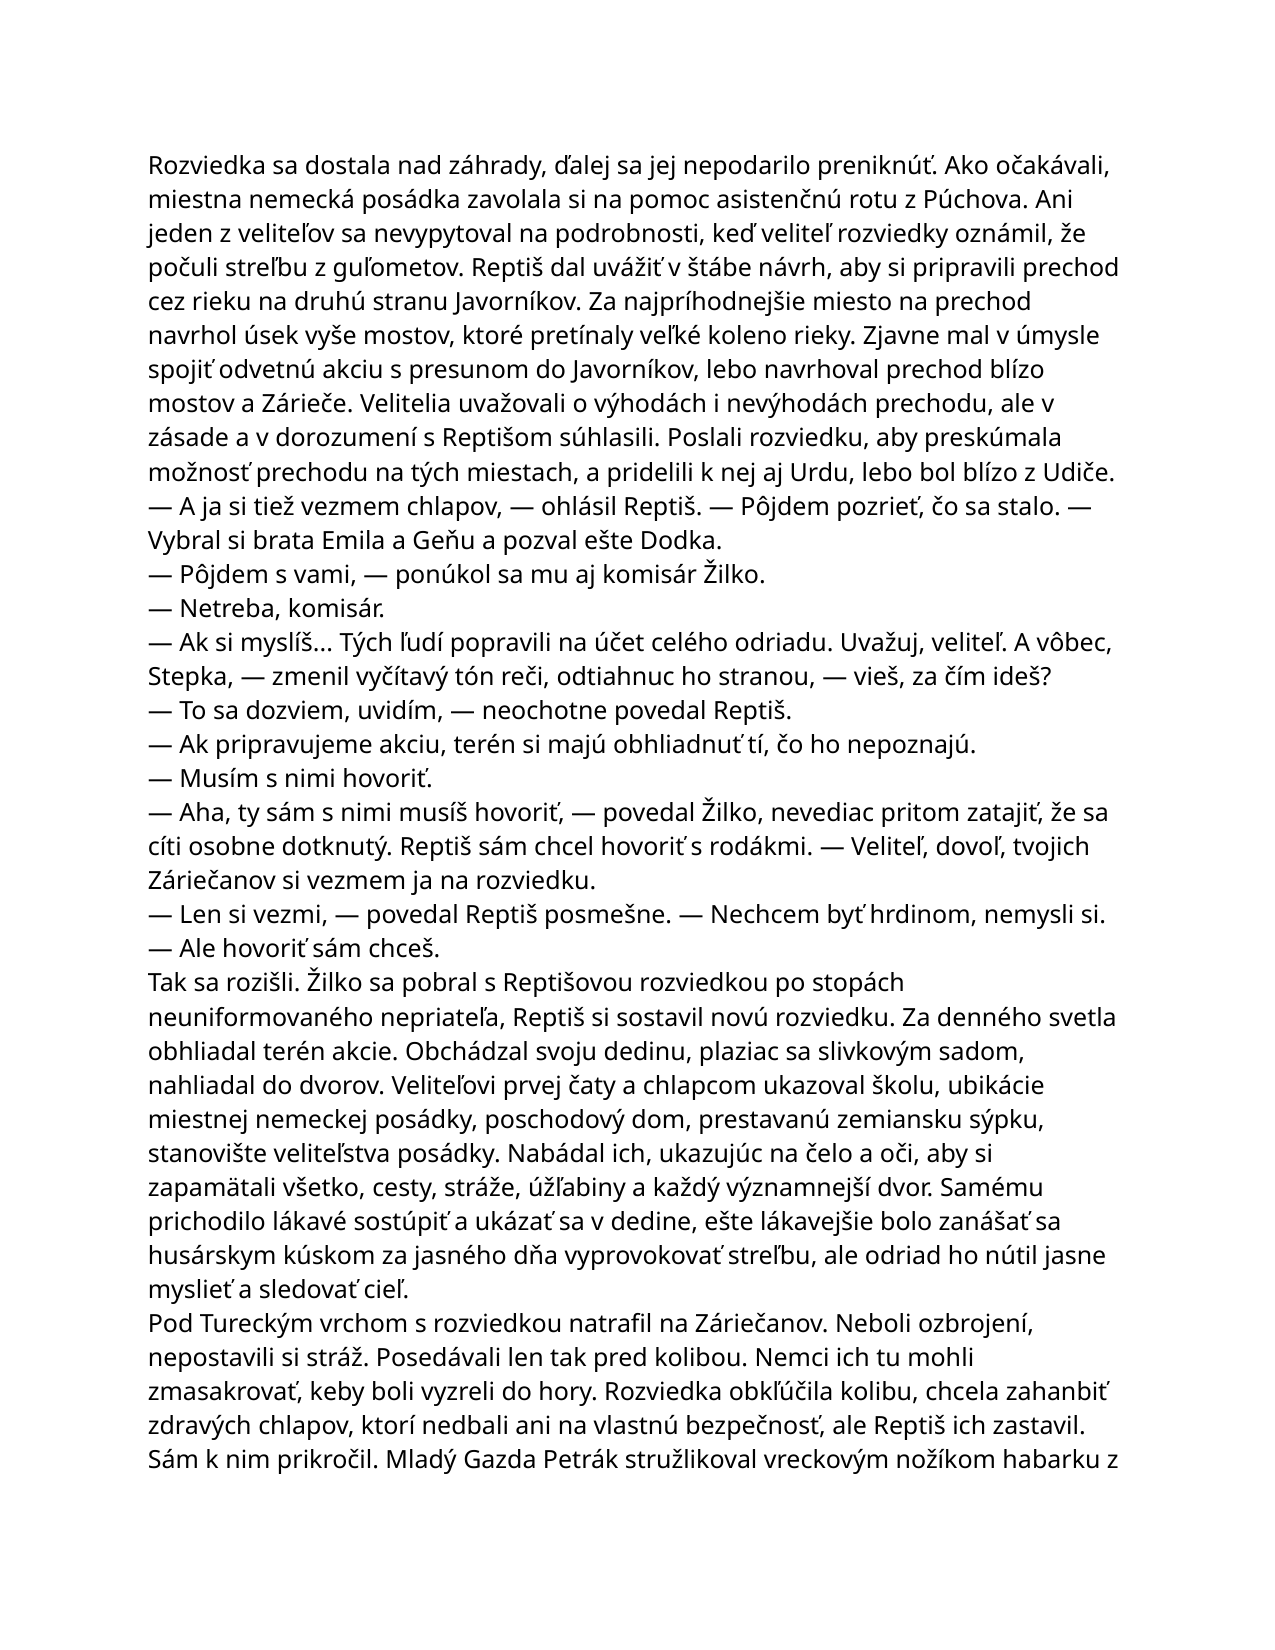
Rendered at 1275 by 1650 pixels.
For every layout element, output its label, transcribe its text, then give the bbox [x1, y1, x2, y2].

text — A ja si tiež vezmem chlapov, — ohlásil Reptiš. — Pôjdem pozrieť, čo sa stalo. — Vybral si brata Emila a Geňu a pozval ešte Dodka. [148, 488, 1127, 556]
text — Ak pripravujeme akciu, terén si majú obhliadnuť tí, čo ho nepoznajú. [148, 727, 1127, 761]
text Rozviedka sa dostala nad záhrady, ďalej sa jej nepodarilo preniknúť. Ako očakávali, miestna nemecká posádka zavolala si na pomoc asistenčnú rotu z Púchova. Ani jeden z veliteľov sa nevypytoval na podrobnosti, keď veliteľ rozviedky oznámil, že počuli streľbu z guľometov. Reptiš dal uvážiť v štábe návrh, aby si pripravili prechod cez rieku na druhú stranu Javorníkov. Za najpríhodnejšie miesto na prechod navrhol úsek vyše mostov, ktoré pretínaly veľké koleno rieky. Zjavne mal v úmysle spojiť odvetnú akciu s presunom do Javorníkov, lebo navrhoval prechod blízo mostov a Zárieče. Velitelia uvažovali o výhodách i nevýhodách prechodu, ale v zásade a v dorozumení s Reptišom súhlasili. Poslali rozviedku, aby preskúmala možnosť prechodu na tých miestach, a pridelili k nej aj Urdu, lebo bol blízo z Udiče. [148, 148, 1127, 488]
text Pod Tureckým vrchom s rozviedkou natrafil na Záriečanov. Neboli ozbrojení, nepostavili si stráž. Posedávali len tak pred kolibou. Nemci ich tu mohli zmasakrovať, keby boli vyzreli do hory. Rozviedka obkľúčila kolibu, chcela zahanbiť zdravých chlapov, ktorí nedbali ani na vlastnú bezpečnosť, ale Reptiš ich zastavil. Sám k nim prikročil. Mladý Gazda Petrák stružlikoval vreckovým nožíkom habarku z [148, 1306, 1127, 1476]
text — To sa dozviem, uvidím, — neochotne povedal Reptiš. [148, 693, 1127, 727]
text — Netreba, komisár. [148, 590, 1127, 624]
text Tak sa rozišli. Žilko sa pobral s Reptišovou rozviedkou po stopách neuniformovaného nepriateľa, Reptiš si sostavil novú rozviedku. Za denného svetla obhliadal terén akcie. Obchádzal svoju dedinu, plaziac sa slivkovým sadom, nahliadal do dvorov. Veliteľovi prvej čaty a chlapcom ukazoval školu, ubikácie miestnej nemeckej posádky, poschodový dom, prestavanú zemiansku sýpku, stanovište veliteľstva posádky. Nabádal ich, ukazujúc na čelo a oči, aby si zapamätali všetko, cesty, stráže, úžľabiny a každý významnejší dvor. Samému prichodilo lákavé sostúpiť a ukázať sa v dedine, ešte lákavejšie bolo zanášať sa husárskym kúskom za jasného dňa vyprovokovať streľbu, ale odriad ho nútil jasne myslieť a sledovať cieľ. [148, 965, 1127, 1306]
text — Aha, ty sám s nimi musíš hovoriť, — povedal Žilko, nevediac pritom zatajiť, že sa cíti osobne dotknutý. Reptiš sám chcel hovoriť s rodákmi. — Veliteľ, dovoľ, tvojich Záriečanov si vezmem ja na rozviedku. [148, 795, 1127, 897]
text — Musím s nimi hovoriť. [148, 761, 1127, 795]
text — Ak si myslíš... Tých ľudí popravili na účet celého odriadu. Uvažuj, veliteľ. A vôbec, Stepka, — zmenil vyčítavý tón reči, odtiahnuc ho stranou, — vieš, za čím ideš? [148, 624, 1127, 693]
text — Pôjdem s vami, — ponúkol sa mu aj komisár Žilko. [148, 556, 1127, 590]
text — Len si vezmi, — povedal Reptiš posmešne. — Nechcem byť hrdinom, nemysli si. [148, 897, 1127, 931]
text — Ale hovoriť sám chceš. [148, 931, 1127, 965]
